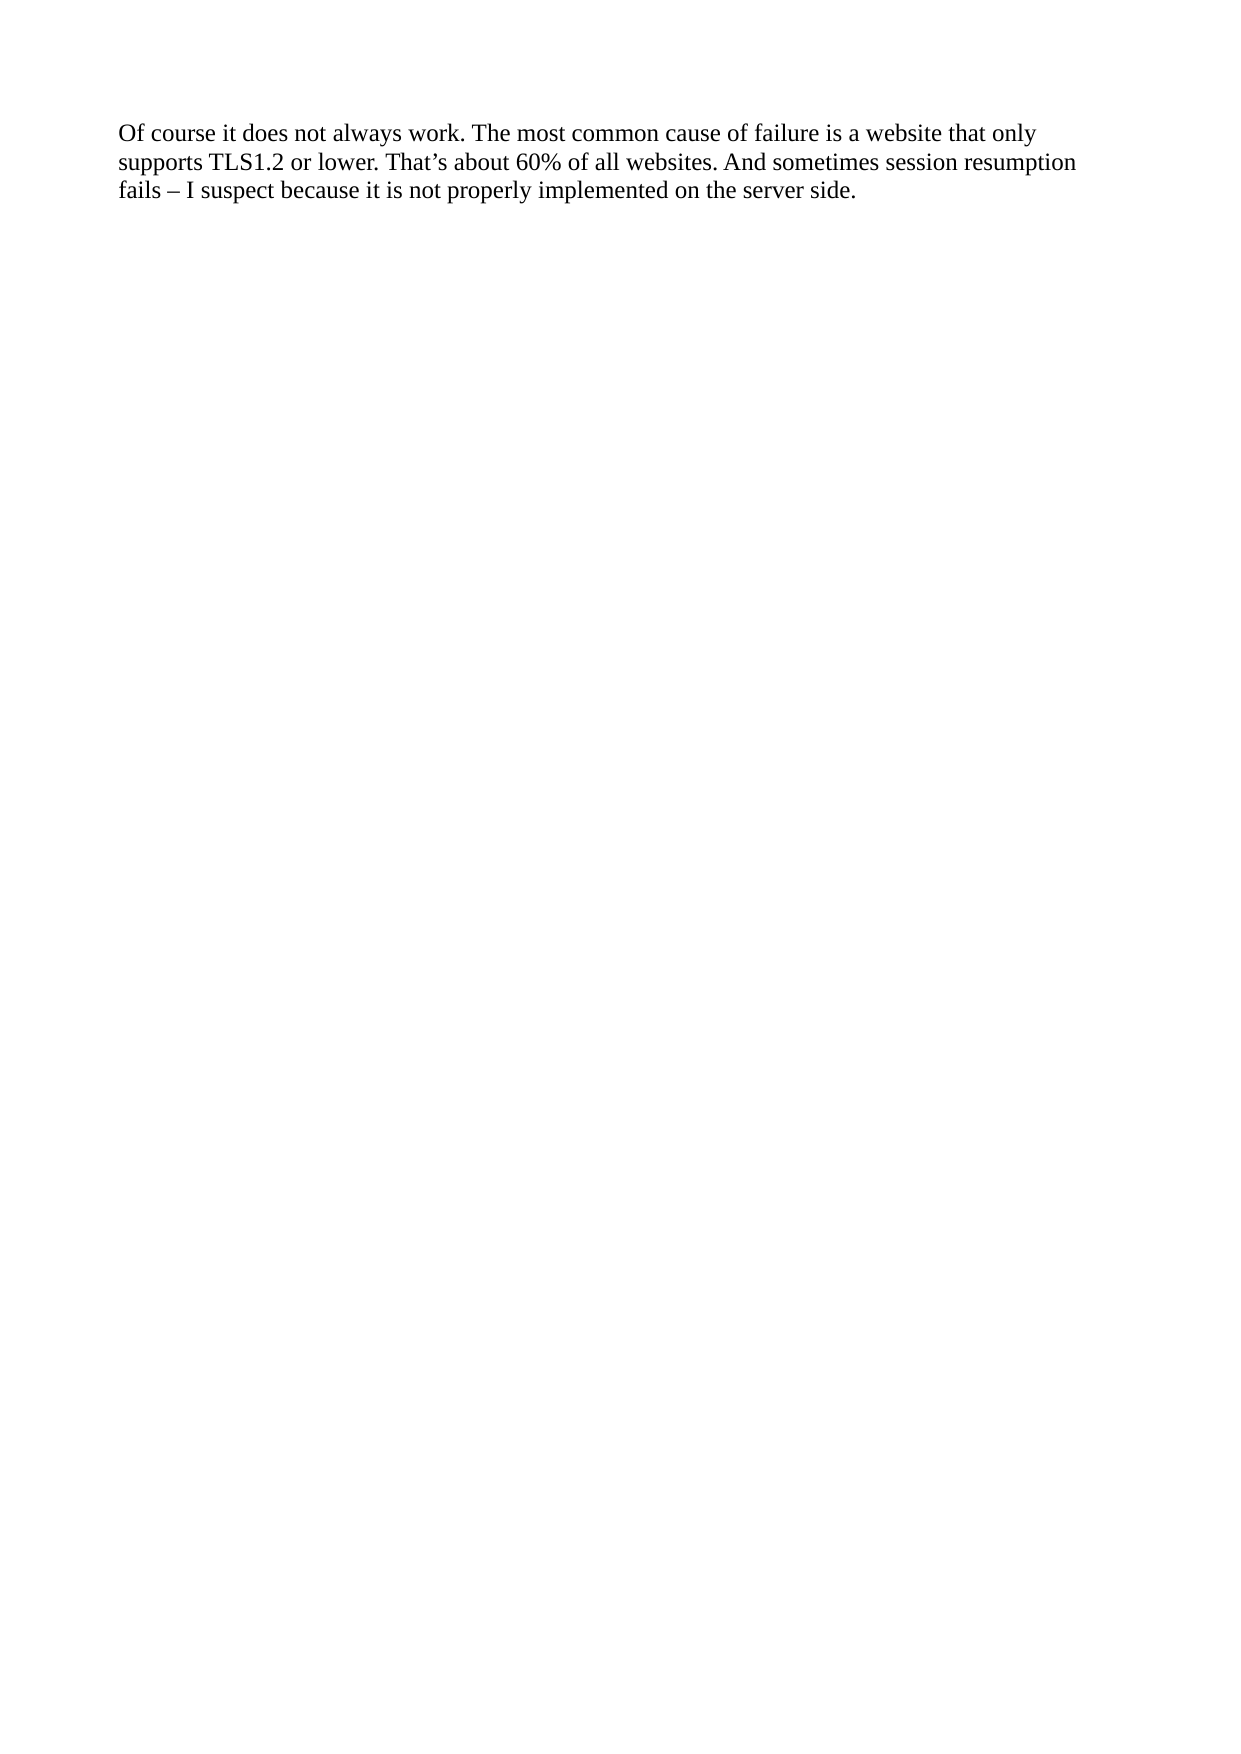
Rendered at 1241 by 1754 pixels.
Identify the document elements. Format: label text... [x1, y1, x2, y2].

text Of course it does not always work. The most common cause of failure is a website that only supports TLS1.2 or lower. That’s about 60% of all websites. And sometimes session resumption fails – I suspect because it is not properly implemented on the server side. [118, 118, 1122, 204]
